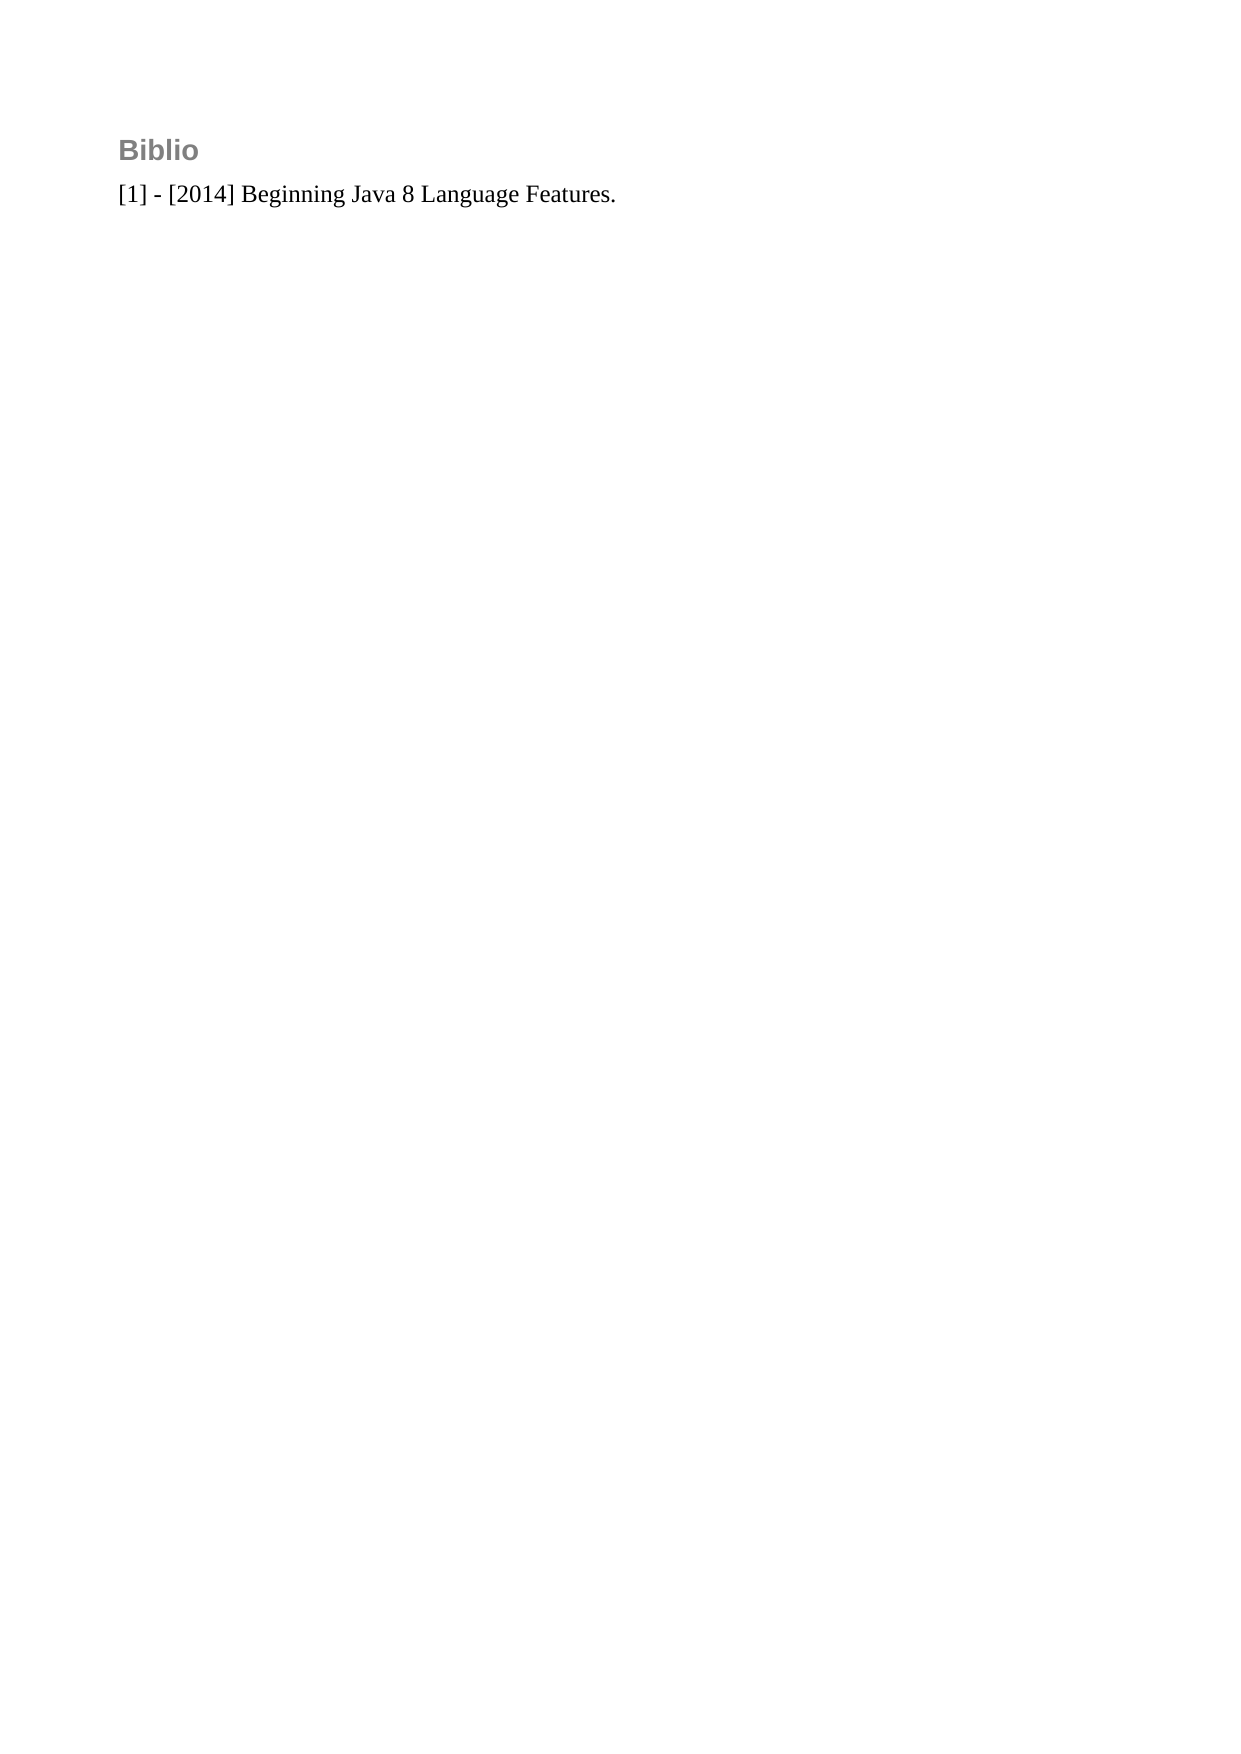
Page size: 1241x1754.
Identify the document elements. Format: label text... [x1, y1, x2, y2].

text [1] - [2014] Beginning Java 8 Language Features. [118, 179, 1122, 207]
subtitle Biblio [118, 133, 1122, 166]
